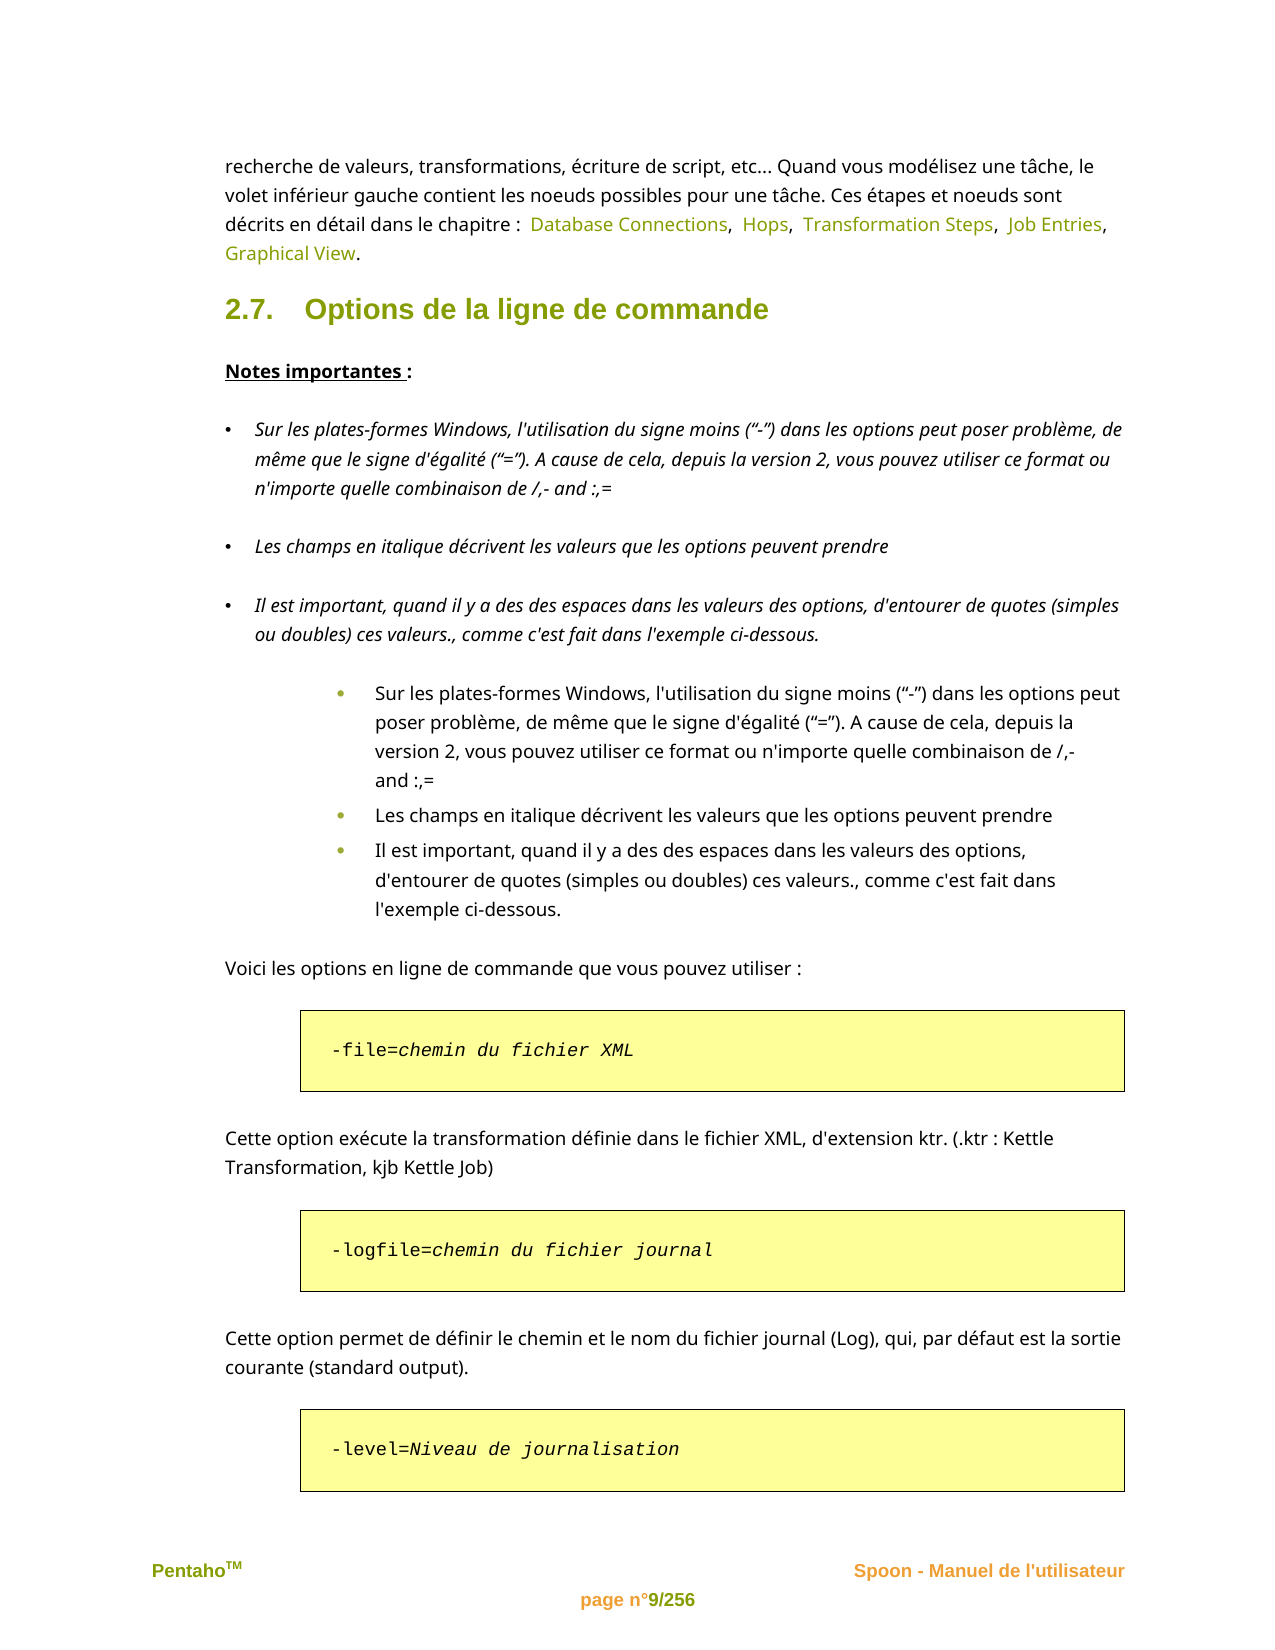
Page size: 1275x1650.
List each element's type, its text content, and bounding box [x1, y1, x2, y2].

text Cette option permet de définir le chemin et le nom du fichier journal (Log), qui, par défaut est la sortie courante (standard output). [225, 1322, 1125, 1380]
text Notes importantes : [225, 355, 1125, 384]
text Cette option exécute la transformation définie dans le fichier XML, d'extension ktr. (.ktr : Kettle Transformation, kjb Kettle Job) [225, 1122, 1125, 1180]
subtitle Options de la ligne de commande [225, 296, 1125, 325]
text -level=Niveau de journalisation [301, 1410, 1124, 1491]
list Sur les plates-formes Windows, l'utilisation du signe moins (“-”) dans les options peut poser problème, de même que le signe d'égalité (“=”). A cause de cela, depuis la version 2, vous pouvez utiliser ce format ou n'importe quelle combinaison de /,- and :,= [225, 413, 1125, 501]
text -file=chemin du fichier XML [301, 1011, 1124, 1091]
text recherche de valeurs, transformations, écriture de script, etc... Quand vous modélisez une tâche, le volet inférieur gauche contient les noeuds possibles pour une tâche. Ces étapes et noeuds sont décrits en détail dans le chapitre : Database Connections, Hops, Transformation Steps, Job Entries, Graphical View. [225, 150, 1125, 267]
text -logfile=chemin du fichier journal [301, 1211, 1124, 1291]
list Sur les plates-formes Windows, l'utilisation du signe moins (“-”) dans les options peut poser problème, de même que le signe d'égalité (“=”). A cause de cela, depuis la version 2, vous pouvez utiliser ce format ou n'importe quelle combinaison de /,- and :,= [337, 677, 1125, 793]
list Il est important, quand il y a des des espaces dans les valeurs des options, d'entourer de quotes (simples ou doubles) ces valeurs., comme c'est fait dans l'exemple ci-dessous. [337, 834, 1125, 922]
list Il est important, quand il y a des des espaces dans les valeurs des options, d'entourer de quotes (simples ou doubles) ces valeurs., comme c'est fait dans l'exemple ci-dessous. [225, 589, 1125, 647]
text Voici les options en ligne de commande que vous pouvez utiliser : [225, 952, 1125, 981]
list Les champs en italique décrivent les valeurs que les options peuvent prendre [225, 530, 1125, 559]
list Les champs en italique décrivent les valeurs que les options peuvent prendre [337, 799, 1125, 829]
